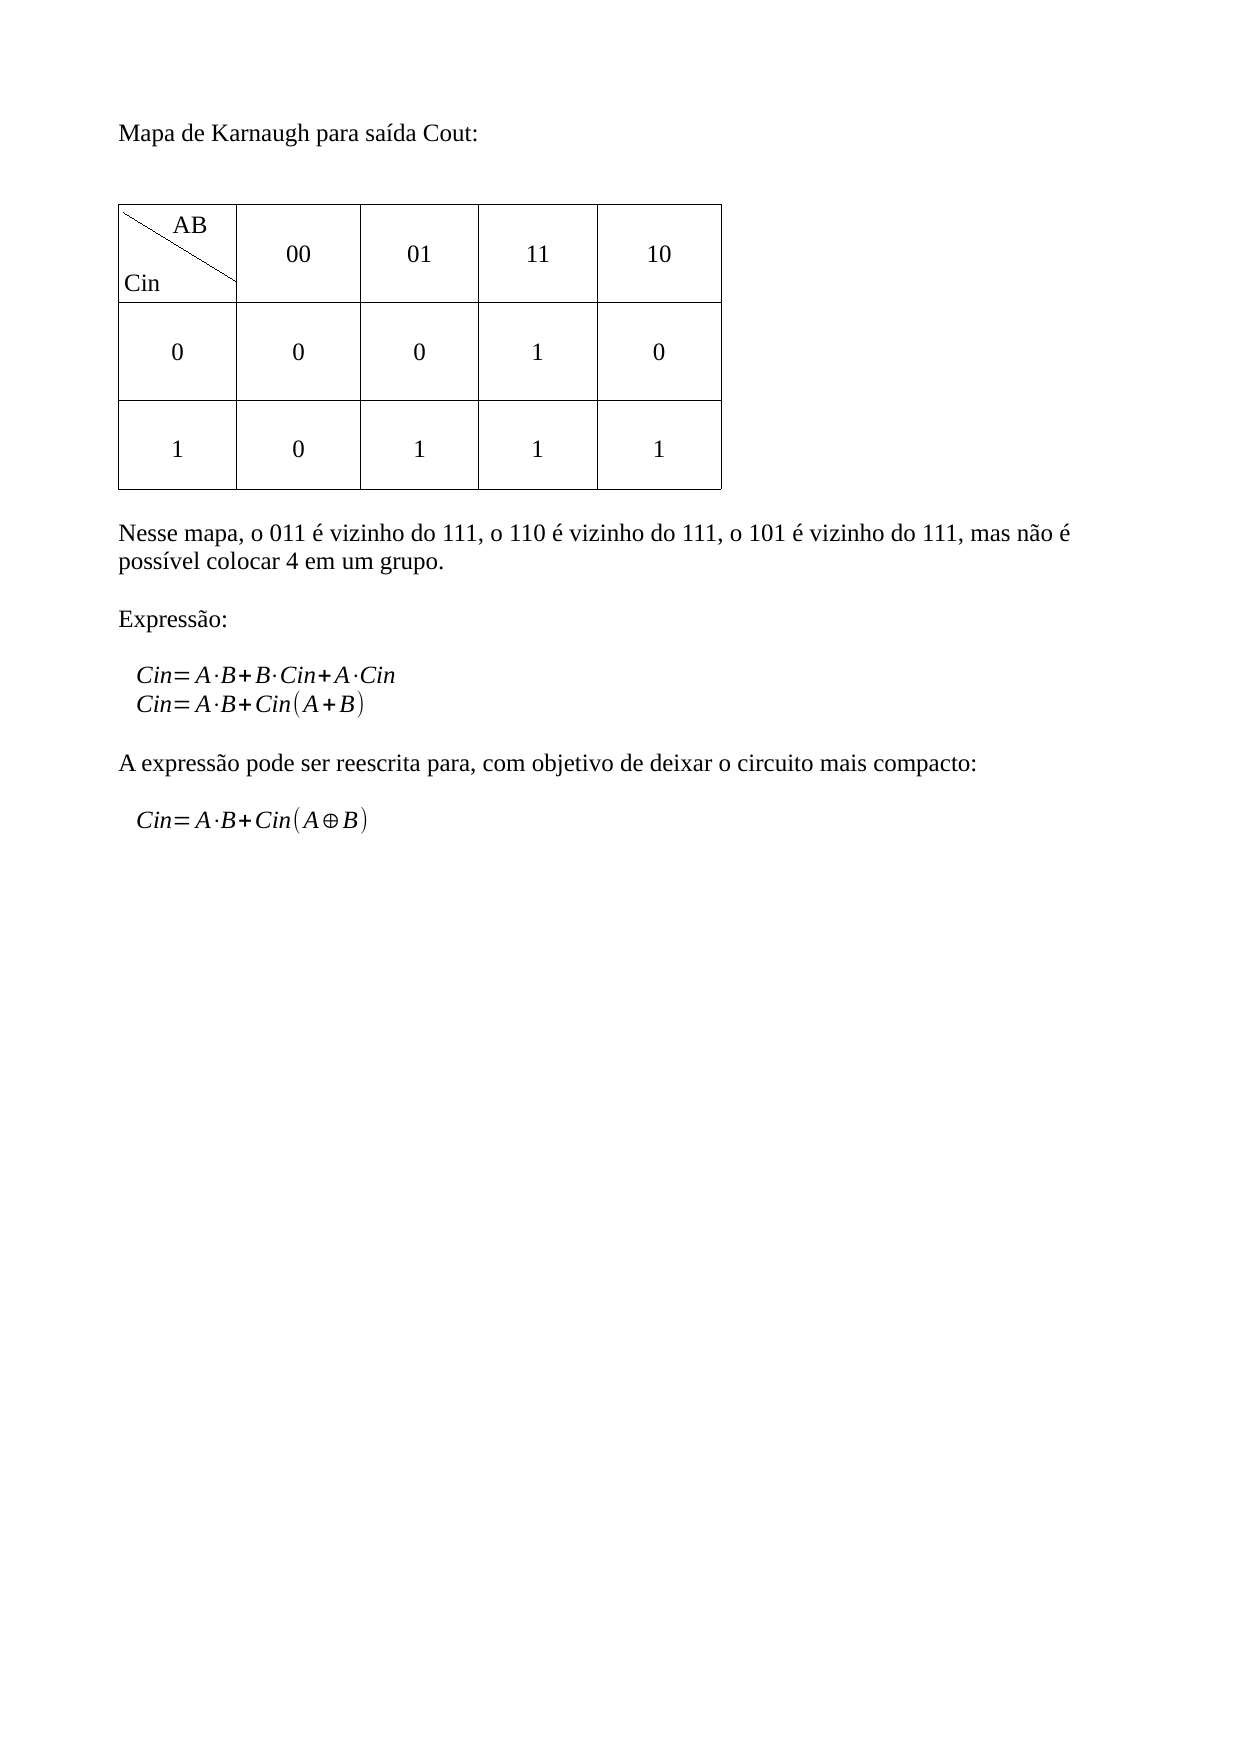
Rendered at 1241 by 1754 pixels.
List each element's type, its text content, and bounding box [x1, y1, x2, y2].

table_cell 0 [598, 303, 721, 400]
table_cell 1 [479, 401, 597, 489]
table_cell 1 [598, 401, 721, 489]
table_cell 0 [119, 303, 236, 400]
table_cell 0 [237, 303, 360, 400]
table_cell 1 [479, 303, 597, 400]
table_cell 1 [119, 401, 236, 489]
text Nesse mapa, o 011 é vizinho do 111, o 110 é vizinho do 111, o 101 é vizinho do 111, mas não é possível colocar 4 em um grupo. [118, 518, 1122, 575]
table_cell 1 [361, 401, 478, 489]
table_header 10 [598, 205, 721, 302]
table_cell 0 [361, 303, 478, 400]
table_cell 0 [237, 401, 360, 489]
text Mapa de Karnaugh para saída Cout: [118, 118, 1122, 147]
table_header AB Cin [119, 205, 236, 302]
text A expressão pode ser reescrita para, com objetivo de deixar o circuito mais compacto: [118, 748, 1122, 776]
table_header 01 [361, 205, 478, 302]
table_header 11 [479, 205, 597, 302]
table_header 00 [237, 205, 360, 302]
text Expressão: [118, 604, 1122, 633]
